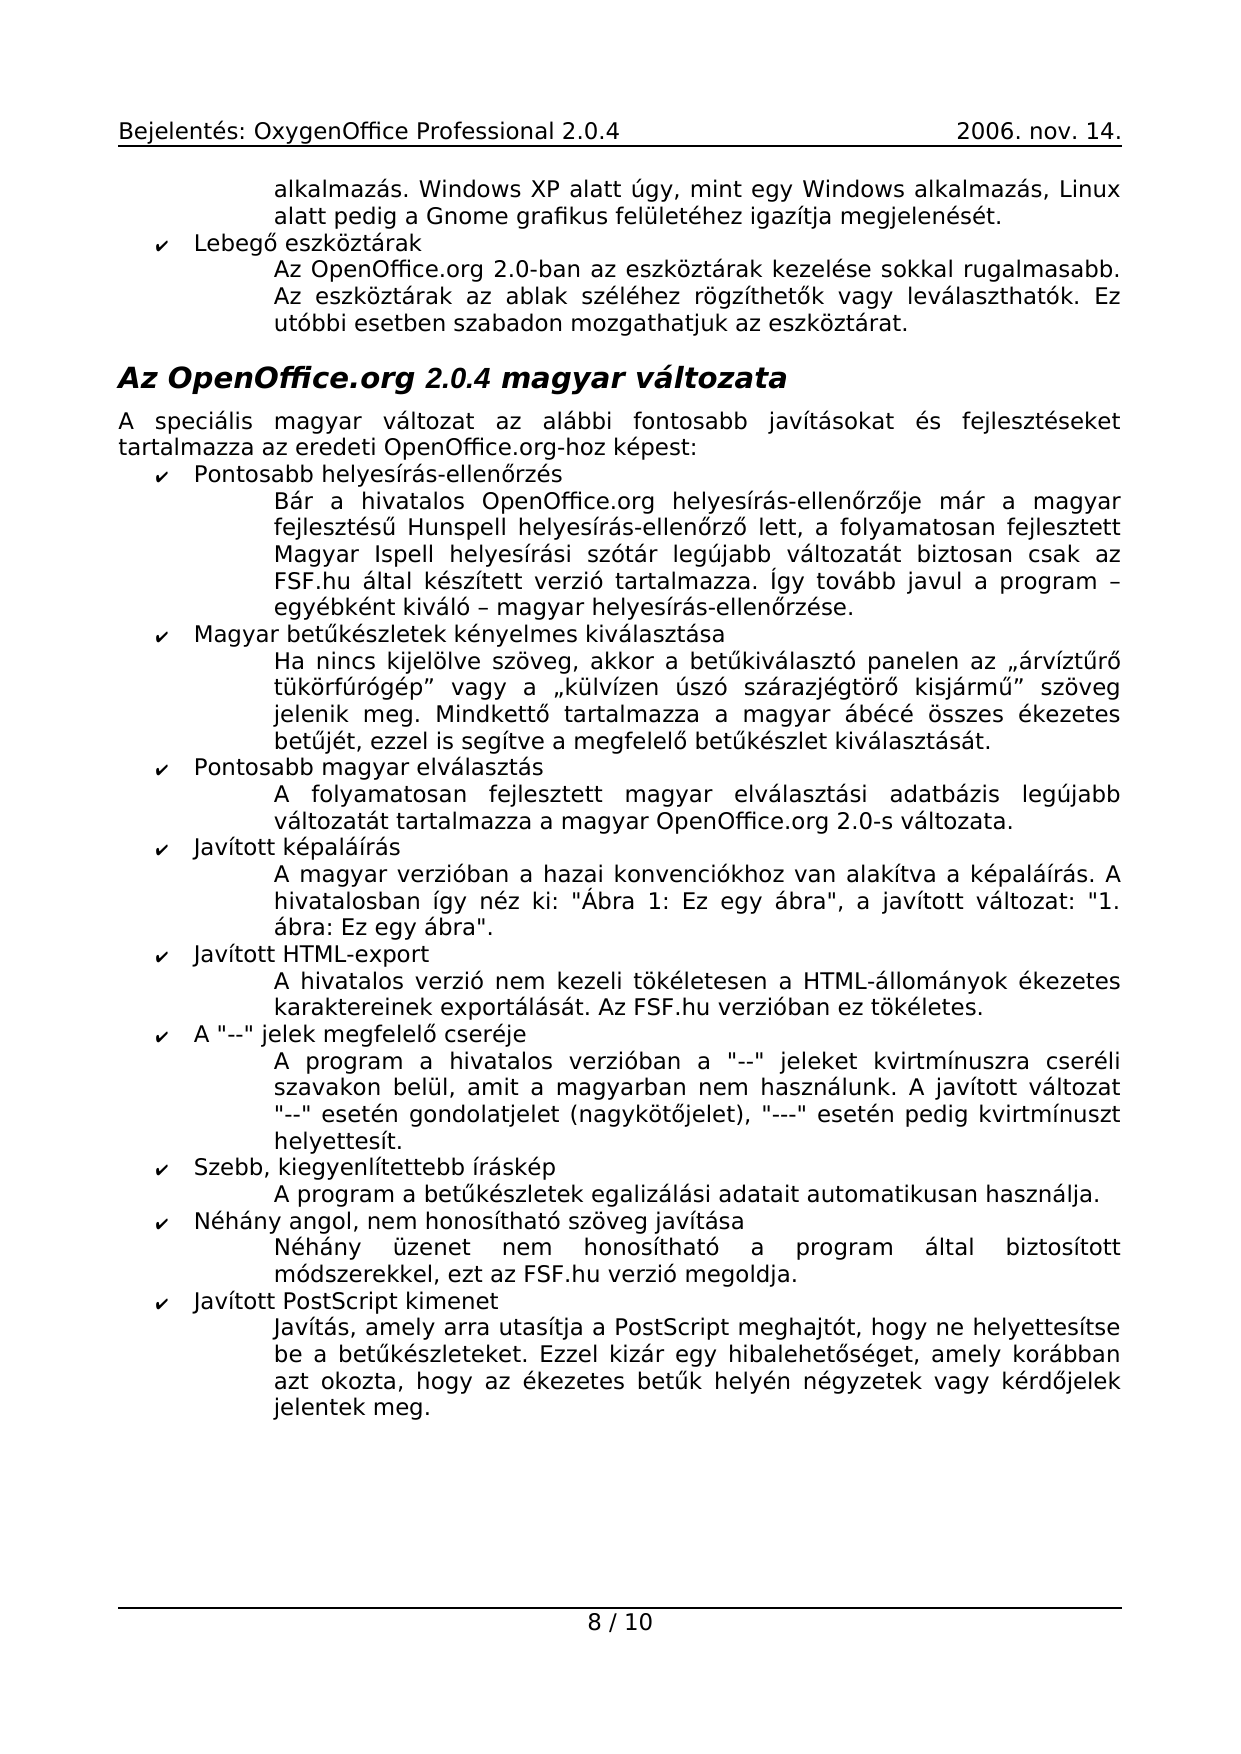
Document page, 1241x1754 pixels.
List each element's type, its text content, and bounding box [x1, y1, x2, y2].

list Néhány üzenet nem honosítható a program által biztosított módszerekkel, ezt az FSF.hu verzió megoldja. [118, 1234, 1122, 1288]
list A program a betűkészletek egalizálási adatait automatikusan használja. [118, 1181, 1122, 1208]
subtitle Az OpenOffice.org 2.0.4 magyar változata [118, 361, 1122, 395]
list Szebb, kiegyenlítettebb íráskép [156, 1154, 1122, 1181]
list Pontosabb magyar elválasztás [156, 754, 1122, 781]
list A folyamatosan fejlesztett magyar elválasztási adatbázis legújabb változatát tartalmazza a magyar OpenOffice.org 2.0-s változata. [118, 781, 1122, 834]
list A "--" jelek megfelelő cseréje [156, 1021, 1122, 1048]
list alkalmazás. Windows XP alatt úgy, mint egy Windows alkalmazás, Linux alatt pedig a Gnome grafikus felületéhez igazítja megjelenését. [118, 176, 1122, 230]
text A speciális magyar változat az alábbi fontosabb javításokat és fejlesztéseket tartalmazza az eredeti OpenOffice.org-hoz képest: [118, 408, 1122, 461]
list Javítás, amely arra utasítja a PostScript meghajtót, hogy ne helyettesítse be a betűkészleteket. Ezzel kizár egy hibalehetőséget, amely korábban azt okozta, hogy az ékezetes betűk helyén négyzetek vagy kérdőjelek jelentek meg. [118, 1314, 1122, 1421]
list Ha nincs kijelölve szöveg, akkor a betűkiválasztó panelen az „árvíztűrő tükörfúrógép” vagy a „külvízen úszó szárazjégtörő kisjármű” szöveg jelenik meg. Mindkettő tartalmazza a magyar ábécé összes ékezetes betűjét, ezzel is segítve a megfelelő betűkészlet kiválasztását. [118, 648, 1122, 754]
list A program a hivatalos verzióban a "--" jeleket kvirtmínuszra cseréli szavakon belül, amit a magyarban nem használunk. A javított változat "--" esetén gondolatjelet (nagykötőjelet), "---" esetén pedig kvirtmínuszt helyettesít. [118, 1048, 1122, 1154]
list Az OpenOffice.org 2.0-ban az eszköztárak kezelése sokkal rugalmasabb. Az eszköztárak az ablak széléhez rögzíthetők vagy leválaszthatók. Ez utóbbi esetben szabadon mozgathatjuk az eszköztárat. [118, 256, 1122, 336]
list Javított képaláírás [156, 834, 1122, 861]
list A hivatalos verzió nem kezeli tökéletesen a HTML-állományok ékezetes karaktereinek exportálását. Az FSF.hu verzióban ez tökéletes. [118, 968, 1122, 1021]
list Javított HTML-export [156, 941, 1122, 968]
list A magyar verzióban a hazai konvenciókhoz van alakítva a képaláírás. A hivatalosban így néz ki: "Ábra 1: Ez egy ábra", a javított változat: "1. ábra: Ez egy ábra". [118, 861, 1122, 941]
list Lebegő eszköztárak [156, 230, 1122, 256]
list Javított PostScript kimenet [156, 1288, 1122, 1314]
list Néhány angol, nem honosítható szöveg javítása [156, 1208, 1122, 1234]
list Bár a hivatalos OpenOffice.org helyesírás-ellenőrzője már a magyar fejlesztésű Hunspell helyesírás-ellenőrző lett, a folyamatosan fejlesztett Magyar Ispell helyesírási szótár legújabb változatát biztosan csak az FSF.hu által készített verzió tartalmazza. Így tovább javul a program – egyébként kiváló – magyar helyesírás-ellenőrzése. [118, 488, 1122, 621]
list Magyar betűkészletek kényelmes kiválasztása [156, 621, 1122, 648]
list Pontosabb helyesírás-ellenőrzés [156, 461, 1122, 488]
